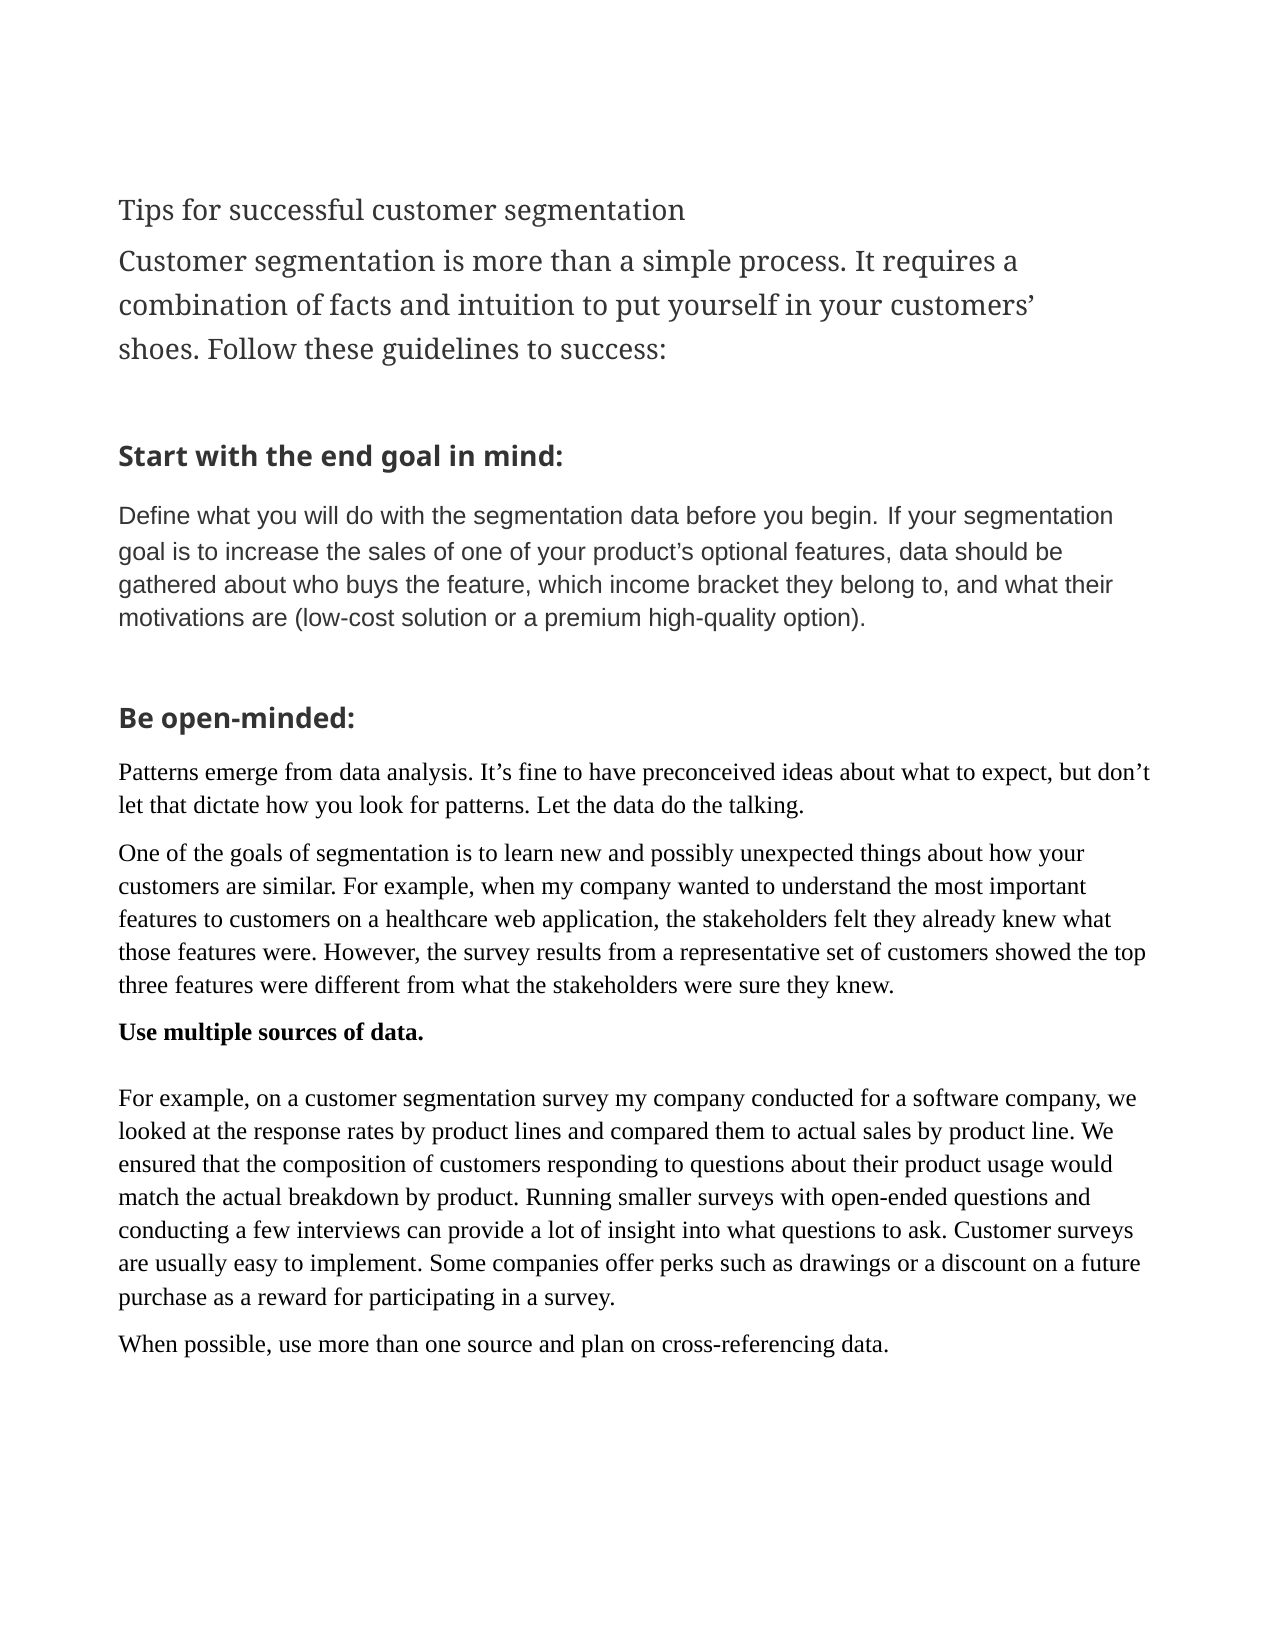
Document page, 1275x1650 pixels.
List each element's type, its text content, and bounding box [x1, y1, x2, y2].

text Patterns emerge from data analysis. It’s fine to have preconceived ideas about what to expect, but don’t let that dictate how you look for patterns. Let the data do the talking. [118, 757, 1157, 819]
text Define what you will do with the segmentation data before you begin. If your segmentation goal is to increase the sales of one of your product’s optional features, data should be gathered about who buys the feature, which income bracket they belong to, and what their motivations are (low-cost solution or a premium high-quality option). [118, 494, 1157, 632]
text One of the goals of segmentation is to learn new and possibly unexpected things about how your customers are similar. For example, when my company wanted to understand the most important features to customers on a healthcare web application, the stakeholders felt they already knew what those features were. However, the survey results from a representative set of customers showed the top three features were different from what the stakeholders were sure they knew. [118, 838, 1157, 998]
text Be open-minded: [118, 698, 1157, 737]
text Use multiple sources of data. For example, on a customer segmentation survey my company conducted for a software company, we looked at the response rates by product lines and compared them to actual sales by product line. We ensured that the composition of customers responding to questions about their product usage would match the actual breakdown by product. Running smaller surveys with open-ended questions and conducting a few interviews can provide a lot of insight into what questions to ask. Customer surveys are usually easy to implement. Some companies offer perks such as drawings or a discount on a future purchase as a reward for participating in a survey. [118, 1017, 1157, 1310]
text When possible, use more than one source and plan on cross-referencing data. [118, 1329, 1157, 1358]
text Start with the end goal in mind: [118, 436, 1157, 474]
subtitle Tips for successful customer segmentation [118, 191, 1157, 229]
text Customer segmentation is more than a simple process. It requires a combination of facts and intuition to put yourself in your customers’ shoes. Follow these guidelines to success: [118, 242, 1157, 368]
